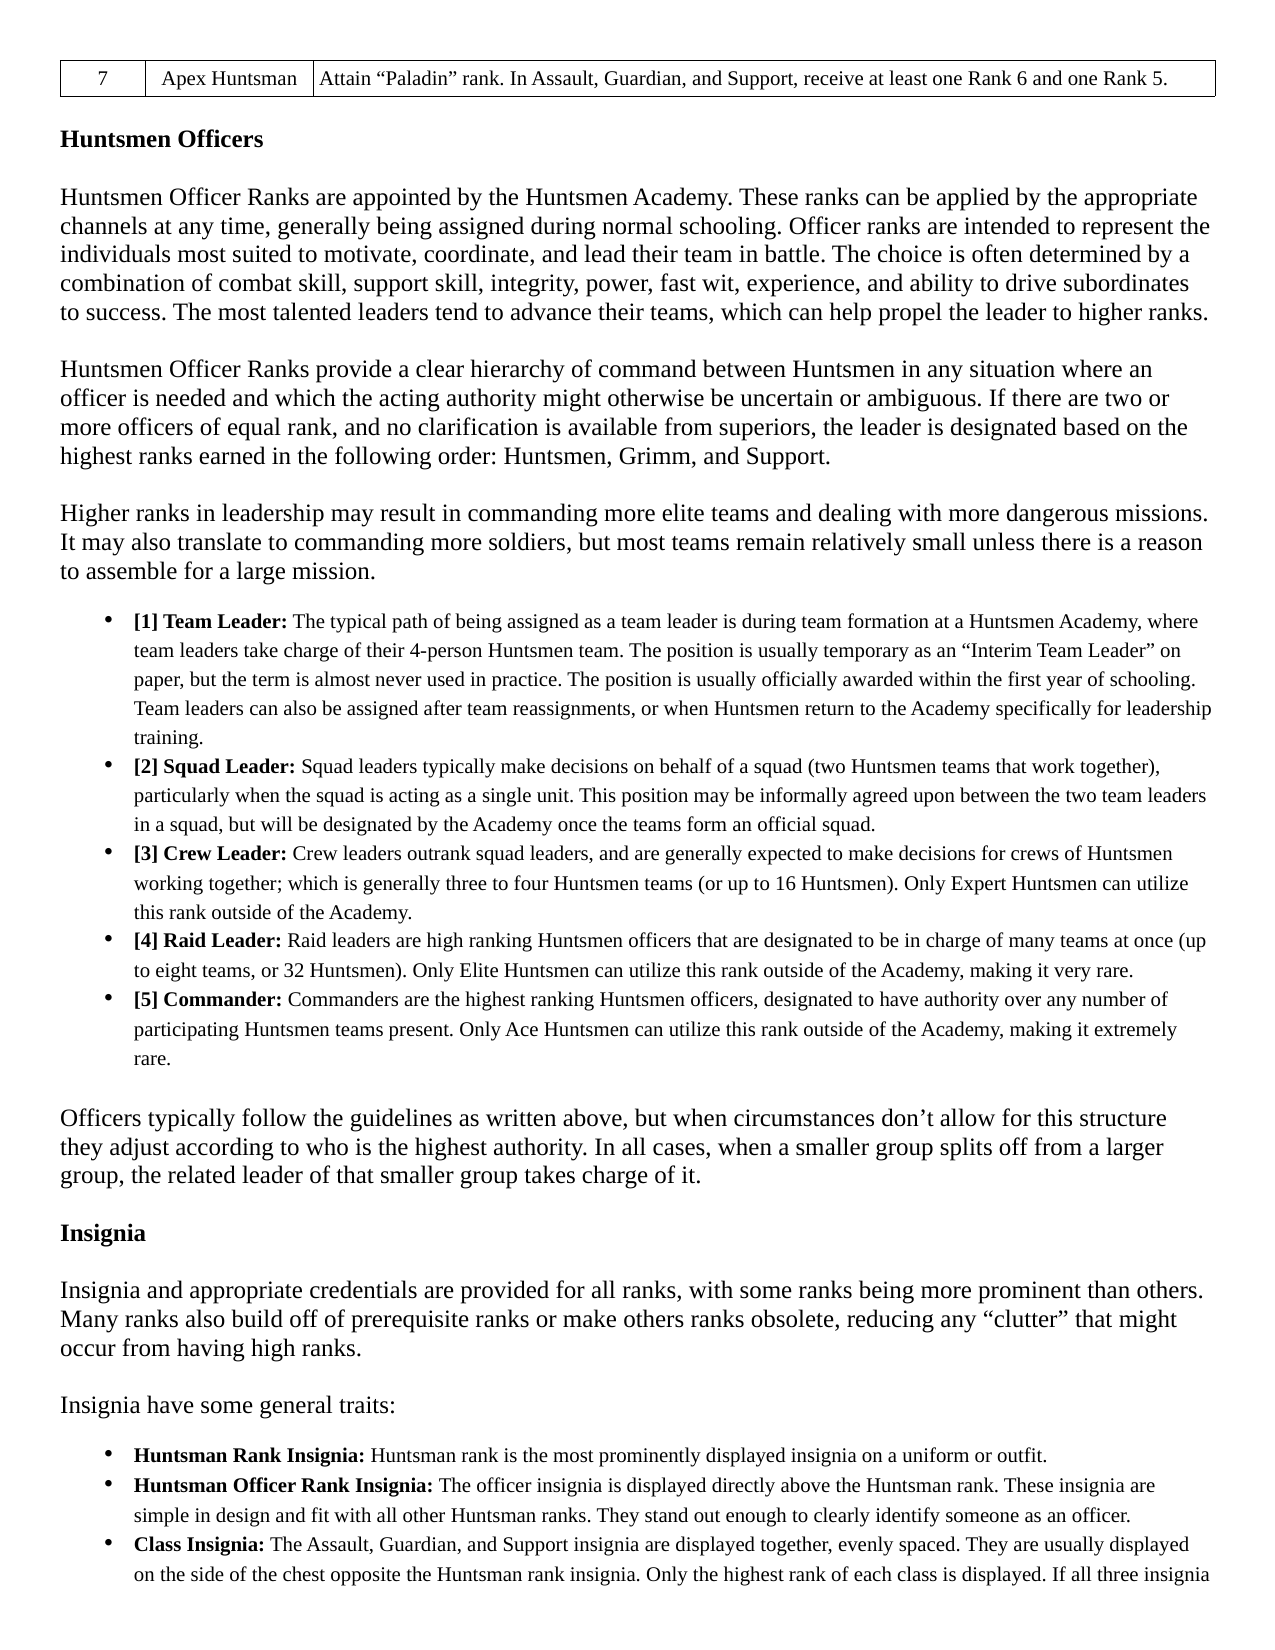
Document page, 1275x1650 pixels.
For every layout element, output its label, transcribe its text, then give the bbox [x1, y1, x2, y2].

text Officers typically follow the guidelines as written above, but when circumstances don’t allow for this structure they adjust according to who is the highest authority. In all cases, when a smaller group splits off from a larger group, the related leader of that smaller group takes charge of it. [60, 1103, 1215, 1189]
text Huntsmen Officer Ranks are appointed by the Huntsmen Academy. These ranks can be applied by the appropriate channels at any time, generally being assigned during normal schooling. Officer ranks are intended to represent the individuals most suited to motivate, coordinate, and lead their team in battle. The choice is often determined by a combination of combat skill, support skill, integrity, power, fast wit, experience, and ability to drive subordinates to success. The most talented leaders tend to advance their teams, which can help propel the leader to higher ranks. [60, 182, 1215, 326]
table_cell 7 [61, 61, 145, 96]
list [5] Commander: Commanders are the highest ranking Huntsmen officers, designated to have authority over any number of participating Huntsmen teams present. Only Ace Huntsmen can utilize this rank outside of the Academy, making it extremely rare. [104, 987, 1215, 1069]
list Huntsman Officer Rank Insignia: The officer insignia is displayed directly above the Huntsman rank. These insignia are simple in design and fit with all other Huntsman ranks. They stand out enough to clearly identify someone as an officer. [104, 1473, 1215, 1527]
table_cell Attain “Paladin” rank. In Assault, Guardian, and Support, receive at least one Rank 6 and one Rank 5. [314, 61, 1215, 96]
list [4] Raid Leader: Raid leaders are high ranking Huntsmen officers that are designated to be in charge of many teams at once (up to eight teams, or 32 Huntsmen). Only Elite Huntsmen can utilize this rank outside of the Academy, making it very rare. [104, 928, 1215, 982]
list [2] Squad Leader: Squad leaders typically make decisions on behalf of a squad (two Huntsmen teams that work together), particularly when the squad is acting as a single unit. This position may be informally agreed upon between the two team leaders in a squad, but will be designated by the Academy once the teams form an official squad. [104, 754, 1215, 836]
list [1] Team Leader: The typical path of being assigned as a team leader is during team formation at a Huntsmen Academy, where team leaders take charge of their 4-person Huntsmen team. The position is usually temporary as an “Interim Team Leader” on paper, but the term is almost never used in practice. The position is usually officially awarded within the first year of schooling. Team leaders can also be assigned after team reassignments, or when Huntsmen return to the Academy specifically for leadership training. [104, 608, 1215, 749]
text Insignia have some general traits: [60, 1391, 1215, 1419]
list Class Insignia: The Assault, Guardian, and Support insignia are displayed together, evenly spaced. They are usually displayed on the side of the chest opposite the Huntsman rank insignia. Only the highest rank of each class is displayed. If all three insignia [104, 1532, 1215, 1586]
text Higher ranks in leadership may result in commanding more elite teams and dealing with more dangerous missions. It may also translate to commanding more soldiers, but most teams remain relatively small unless there is a reason to assemble for a large mission. [60, 498, 1215, 584]
text Insignia and appropriate credentials are provided for all ranks, with some ranks being more prominent than others. Many ranks also build off of prerequisite ranks or make others ranks obsolete, reducing any “clutter” that might occur from having high ranks. [60, 1276, 1215, 1362]
list Huntsman Rank Insignia: Huntsman rank is the most prominently displayed insignia on a uniform or outfit. [104, 1443, 1215, 1468]
table_cell Apex Huntsman [146, 61, 313, 96]
subtitle Insignia [60, 1218, 1215, 1247]
text Huntsmen Officer Ranks provide a clear hierarchy of command between Huntsmen in any situation where an officer is needed and which the acting authority might otherwise be uncertain or ambiguous. If there are two or more officers of equal rank, and no clarification is available from superiors, the leader is designated based on the highest ranks earned in the following order: Huntsmen, Grimm, and Support. [60, 354, 1215, 469]
subtitle Huntsmen Officers [60, 124, 1215, 153]
list [3] Crew Leader: Crew leaders outrank squad leaders, and are generally expected to make decisions for crews of Huntsmen working together; which is generally three to four Huntsmen teams (or up to 16 Huntsmen). Only Expert Huntsmen can utilize this rank outside of the Academy. [104, 841, 1215, 924]
